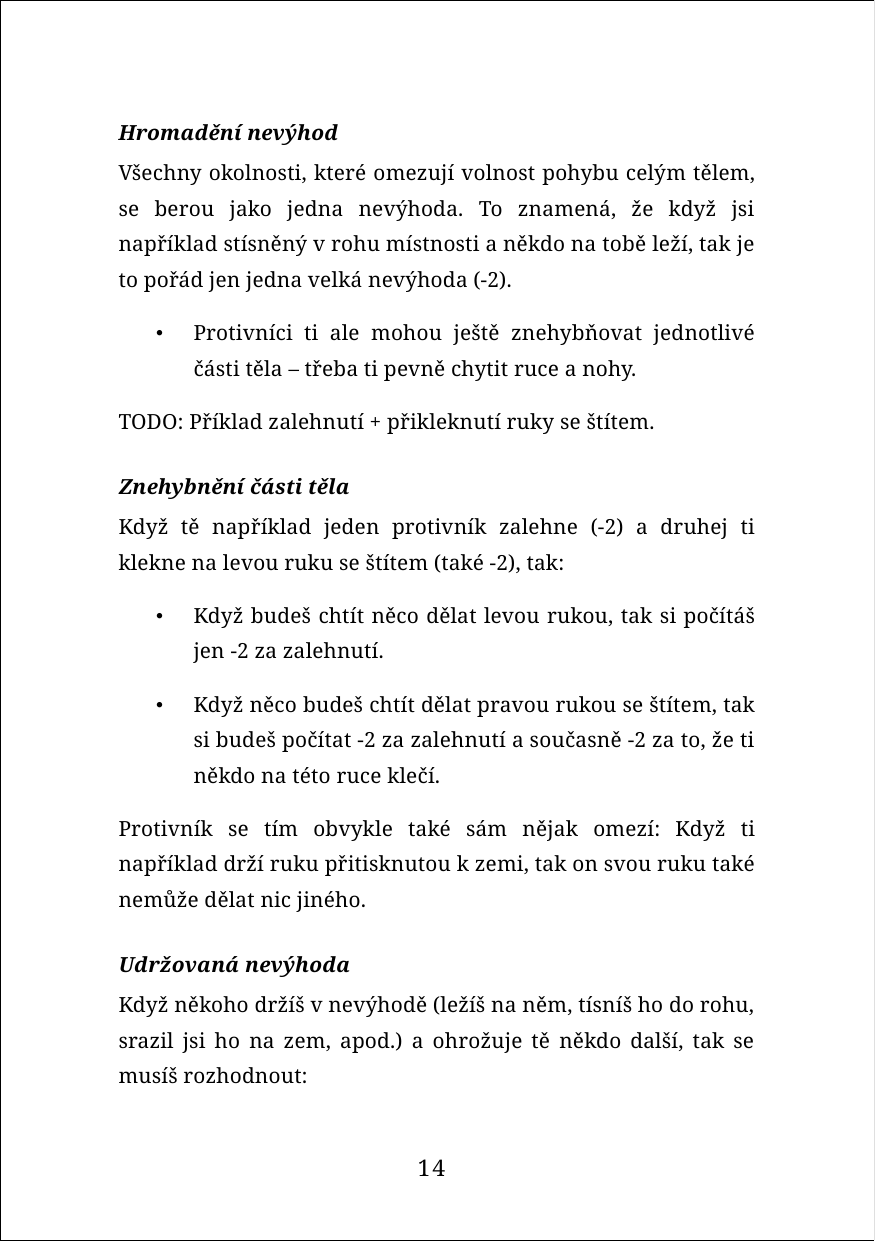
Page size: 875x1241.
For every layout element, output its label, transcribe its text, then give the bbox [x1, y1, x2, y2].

list Když něco budeš chtít dělat pravou rukou se štítem, tak si budeš počítat -2 za zalehnutí a současně -2 za to, že ti někdo na této ruce klečí. [156, 690, 756, 789]
list Protivníci ti ale mohou ještě znehybňovat jednotlivé části těla – třeba ti pevně chytit ruce a nohy. [156, 318, 756, 382]
subtitle Znehybnění části těla [118, 472, 756, 500]
text TODO: Příklad zalehnutí + přikleknutí ruky se štítem. [118, 407, 756, 435]
text Když tě například jeden protivník zalehne (-2) a druhej ti klekne na levou ruku se štítem (také -2), tak: [118, 512, 756, 576]
list Když budeš chtít něco dělat levou rukou, tak si počítáš jen -2 za zalehnutí. [156, 601, 756, 665]
subtitle Udržovaná nevýhoda [118, 950, 756, 978]
text Všechny okolnosti, které omezují volnost pohybu celým tělem, se berou jako jedna nevýhoda. To znamená, že když jsi například stísněný v rohu místnosti a někdo na tobě leží, tak je to pořád jen jedna velká nevýhoda (-2). [118, 158, 756, 293]
text Když někoho držíš v nevýhodě (ležíš na něm, tísníš ho do rohu, srazil jsi ho na zem, apod.) a ohrožuje tě někdo další, tak se musíš rozhodnout: [118, 990, 756, 1090]
subtitle Hromadění nevýhod [118, 118, 756, 147]
text Protivník se tím obvykle také sám nějak omezí: Když ti například drží ruku přitisknutou k zemi, tak on svou ruku také nemůže dělat nic jiného. [118, 814, 756, 913]
